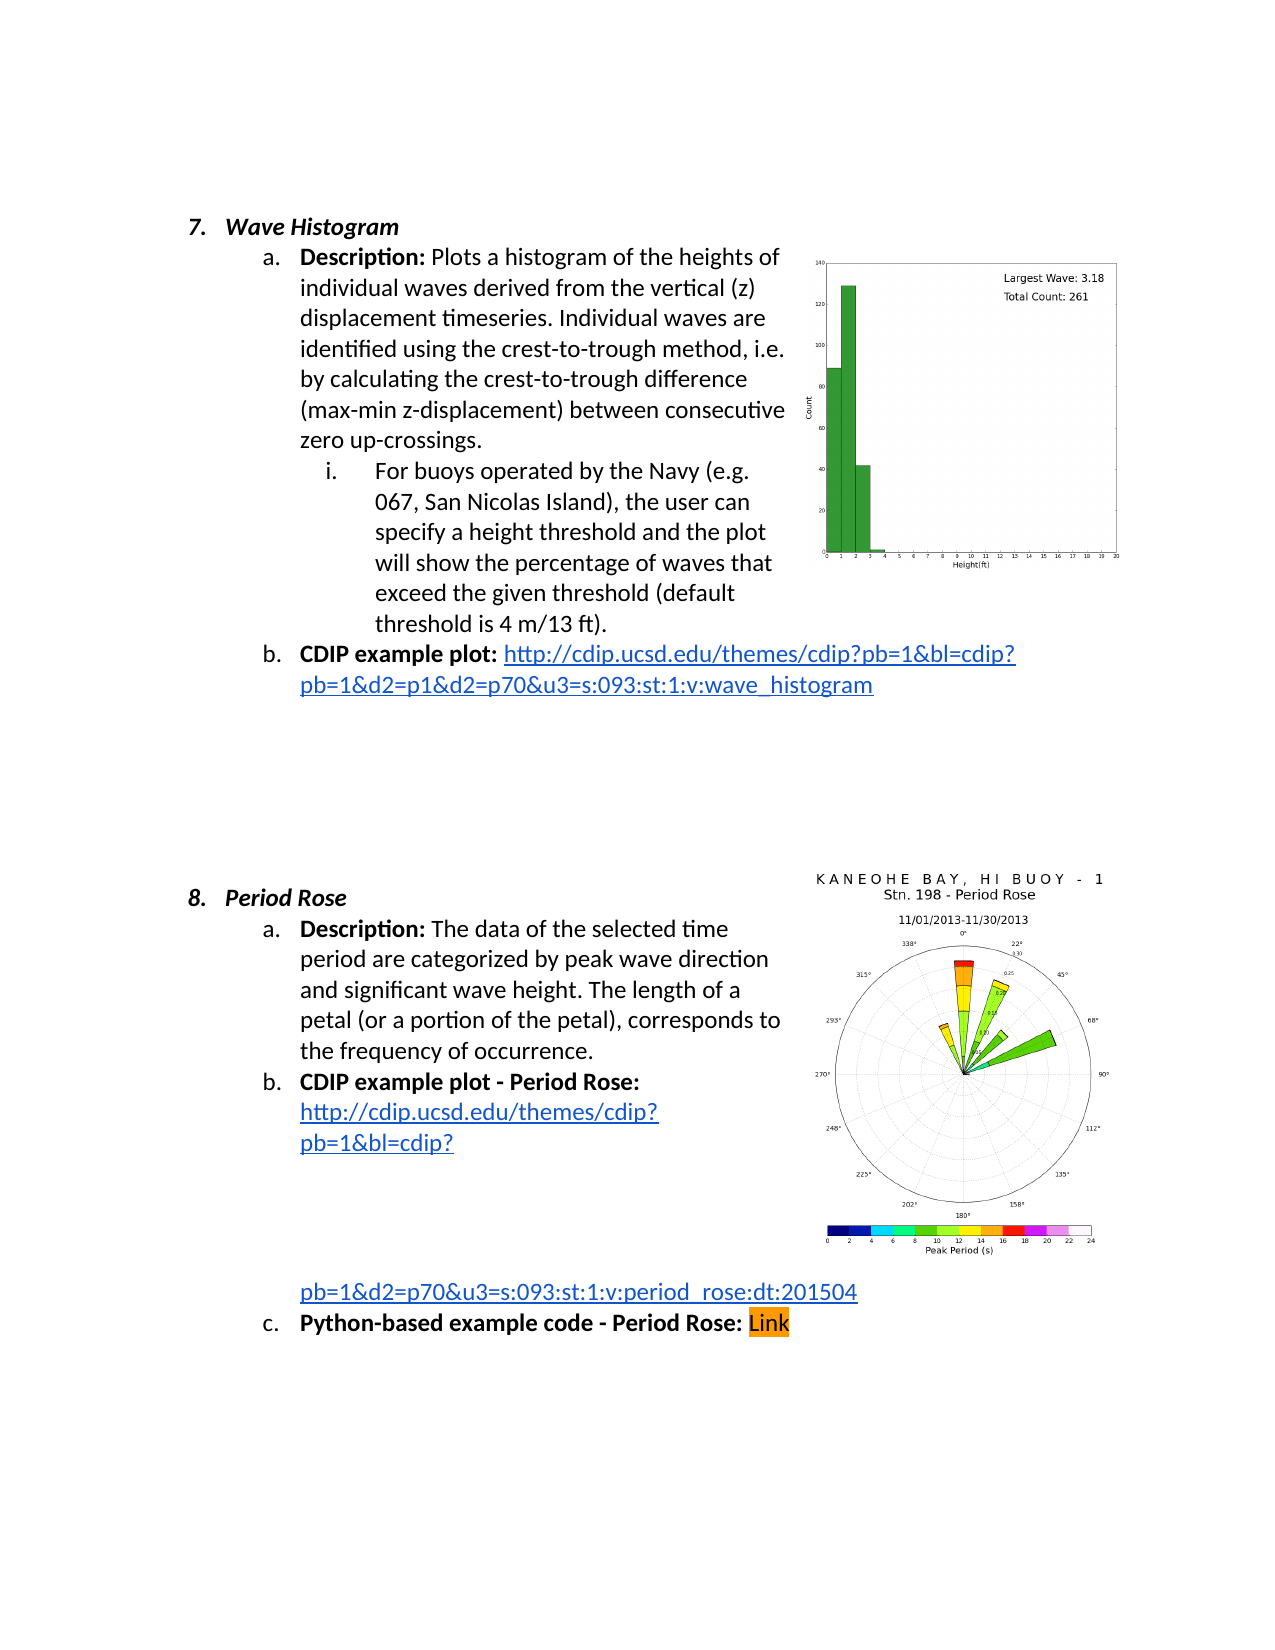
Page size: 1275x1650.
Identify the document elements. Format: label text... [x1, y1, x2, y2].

list For buoys operated by the Navy (e.g. 067, San Nicolas Island), the user can specify a height threshold and the plot will show the percentage of waves that exceed the given threshold (default threshold is 4 m/13 ft). [337, 455, 1125, 638]
picture [812, 870, 1112, 1258]
list CDIP example plot - Period Rose: http://cdip.ucsd.edu/themes/cdip?pb=1&bl=cdip?pb=1&d2=p70&u3=s:093:st:1:v:period_rose:dt:201504 [262, 1066, 1125, 1307]
list Description: Plots a histogram of the heights of individual waves derived from the vertical (z) displacement timeseries. Individual waves are identified using the crest-to-trough method, i.e. by calculating the crest-to-trough difference (max-min z-displacement) between consecutive zero up-crossings. [262, 242, 1125, 455]
list Description: The data of the selected time period are categorized by peak wave direction and significant wave height. The length of a petal (or a portion of the petal), corresponds to the frequency of occurrence. [262, 913, 812, 1066]
list Period Rose [187, 882, 812, 913]
list Wave Histogram [187, 211, 1125, 242]
picture [804, 260, 1126, 572]
list CDIP example plot: http://cdip.ucsd.edu/themes/cdip?pb=1&bl=cdip?pb=1&d2=p1&d2=p70&u3=s:093:st:1:v:wave_histogram [262, 638, 1125, 699]
list [1112, 882, 1125, 913]
list Python-based example code - Period Rose: Link [262, 1307, 1125, 1337]
